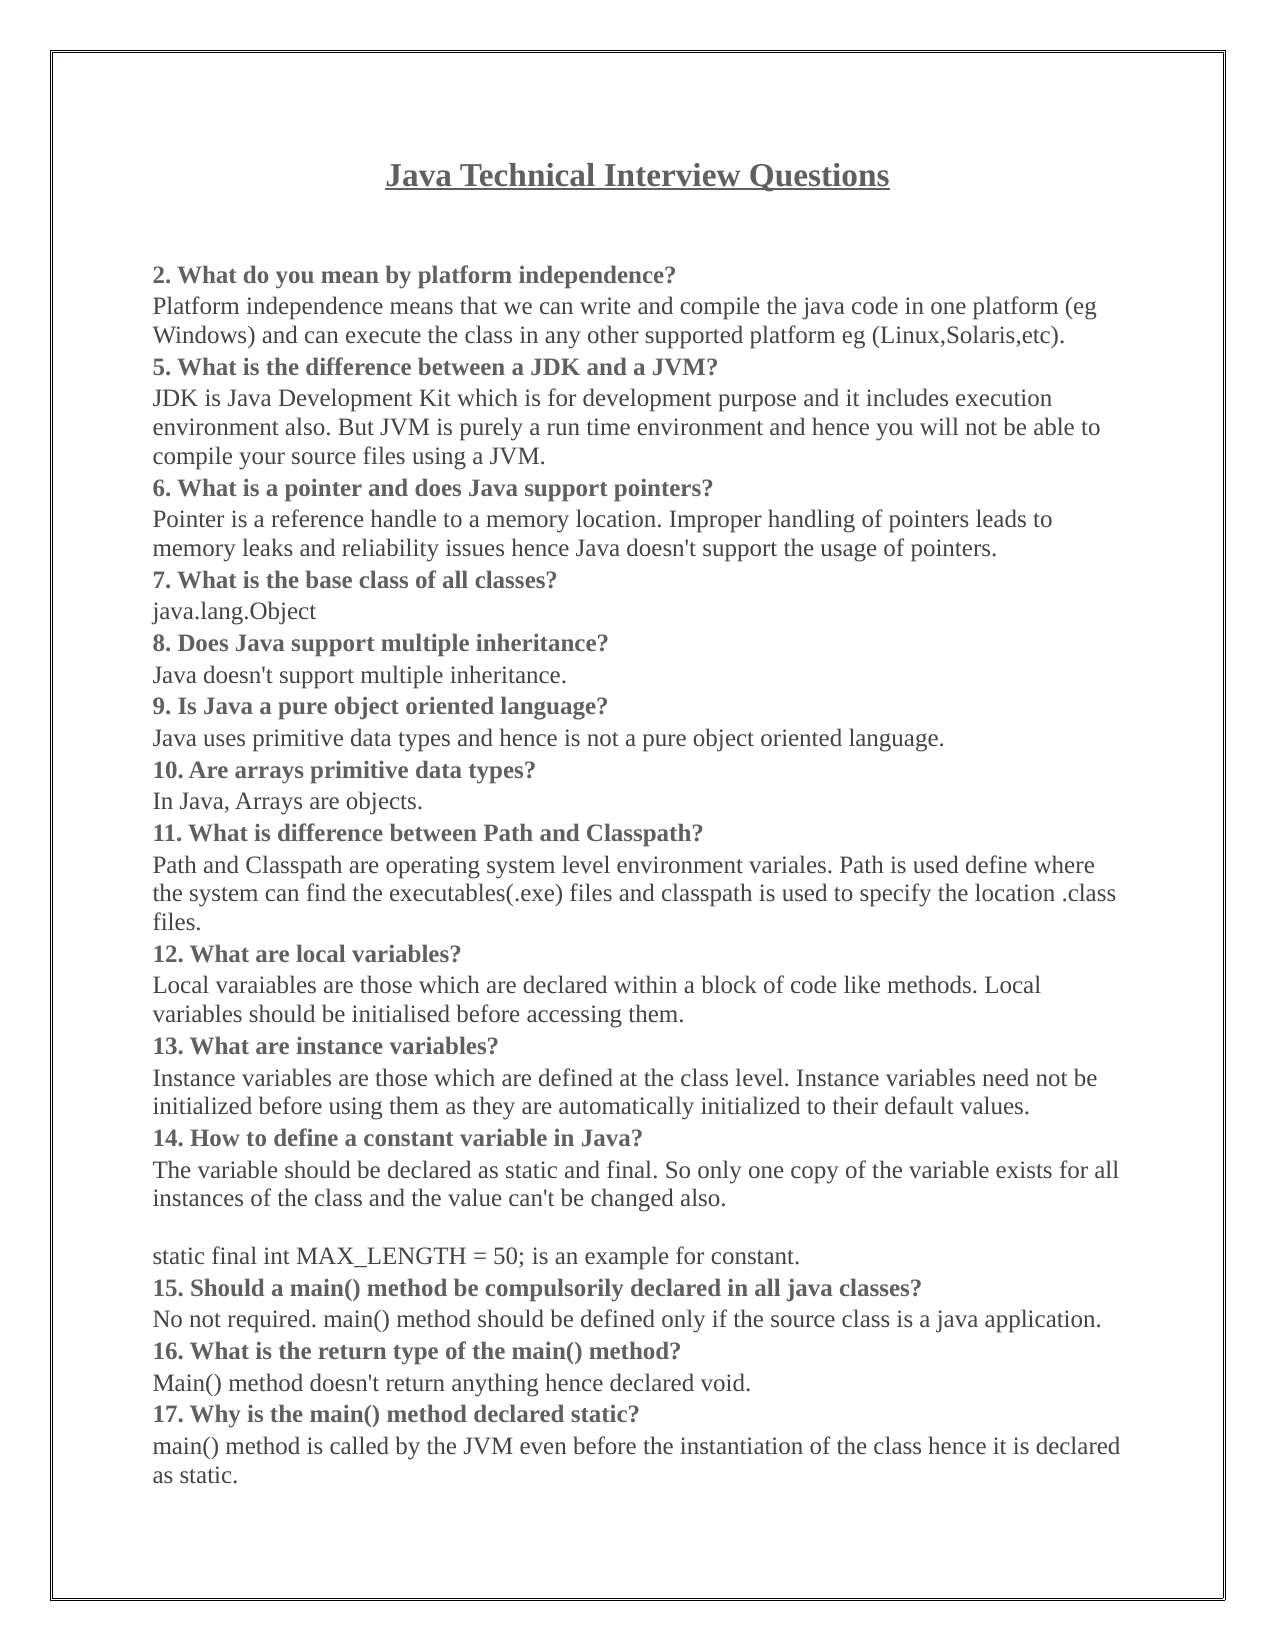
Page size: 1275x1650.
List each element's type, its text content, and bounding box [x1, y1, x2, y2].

text 8. Does Java support multiple inheritance? [152, 628, 1123, 657]
text 5. What is the difference between a JDK and a JVM? [152, 352, 1123, 381]
text Java Technical Interview Questions [152, 155, 1123, 193]
text 17. Why is the main() method declared static? [152, 1399, 1123, 1428]
text Local varaiables are those which are declared within a block of code like methods. Local variables should be initialised before accessing them. [152, 971, 1123, 1028]
text Platform independence means that we can write and compile the java code in one platform (eg Windows) and can execute the class in any other supported platform eg (Linux,Solaris,etc). [152, 291, 1123, 349]
text 10. Are arrays primitive data types? [152, 755, 1123, 783]
text No not required. main() method should be defined only if the source class is a java application. [152, 1304, 1123, 1333]
text 13. What are instance variables? [152, 1031, 1123, 1060]
text Instance variables are those which are defined at the class level. Instance variables need not be initialized before using them as they are automatically initialized to their default values. [152, 1063, 1123, 1120]
text main() method is called by the JVM even before the instantiation of the class hence it is declared as static. [152, 1431, 1123, 1488]
text Pointer is a reference handle to a memory location. Improper handling of pointers leads to memory leaks and reliability issues hence Java doesn't support the usage of pointers. [152, 504, 1123, 562]
text 15. Should a main() method be compulsorily declared in all java classes? [152, 1273, 1123, 1301]
text In Java, Arrays are objects. [152, 786, 1123, 815]
text 11. What is difference between Path and Classpath? [152, 818, 1123, 847]
text Java uses primitive data types and hence is not a pure object oriented language. [152, 723, 1123, 752]
text JDK is Java Development Kit which is for development purpose and it includes execution environment also. But JVM is purely a run time environment and hence you will not be able to compile your source files using a JVM. [152, 383, 1123, 470]
text 12. What are local variables? [152, 939, 1123, 968]
text 14. How to define a constant variable in Java? [152, 1123, 1123, 1152]
text 7. What is the base class of all classes? [152, 565, 1123, 593]
text Path and Classpath are operating system level environment variales. Path is used define where the system can find the executables(.exe) files and classpath is used to specify the location .class files. [152, 850, 1123, 936]
text 9. Is Java a pure object oriented language? [152, 691, 1123, 720]
text 6. What is a pointer and does Java support pointers? [152, 473, 1123, 501]
text The variable should be declared as static and final. So only one copy of the variable exists for all instances of the class and the value can't be changed also. static final int MAX_LENGTH = 50; is an example for constant. [152, 1155, 1123, 1270]
text 2. What do you mean by platform independence? [152, 260, 1123, 288]
text Main() method doesn't return anything hence declared void. [152, 1368, 1123, 1396]
text 16. What is the return type of the main() method? [152, 1336, 1123, 1365]
text java.lang.Object [152, 596, 1123, 625]
text Java doesn't support multiple inheritance. [152, 660, 1123, 688]
